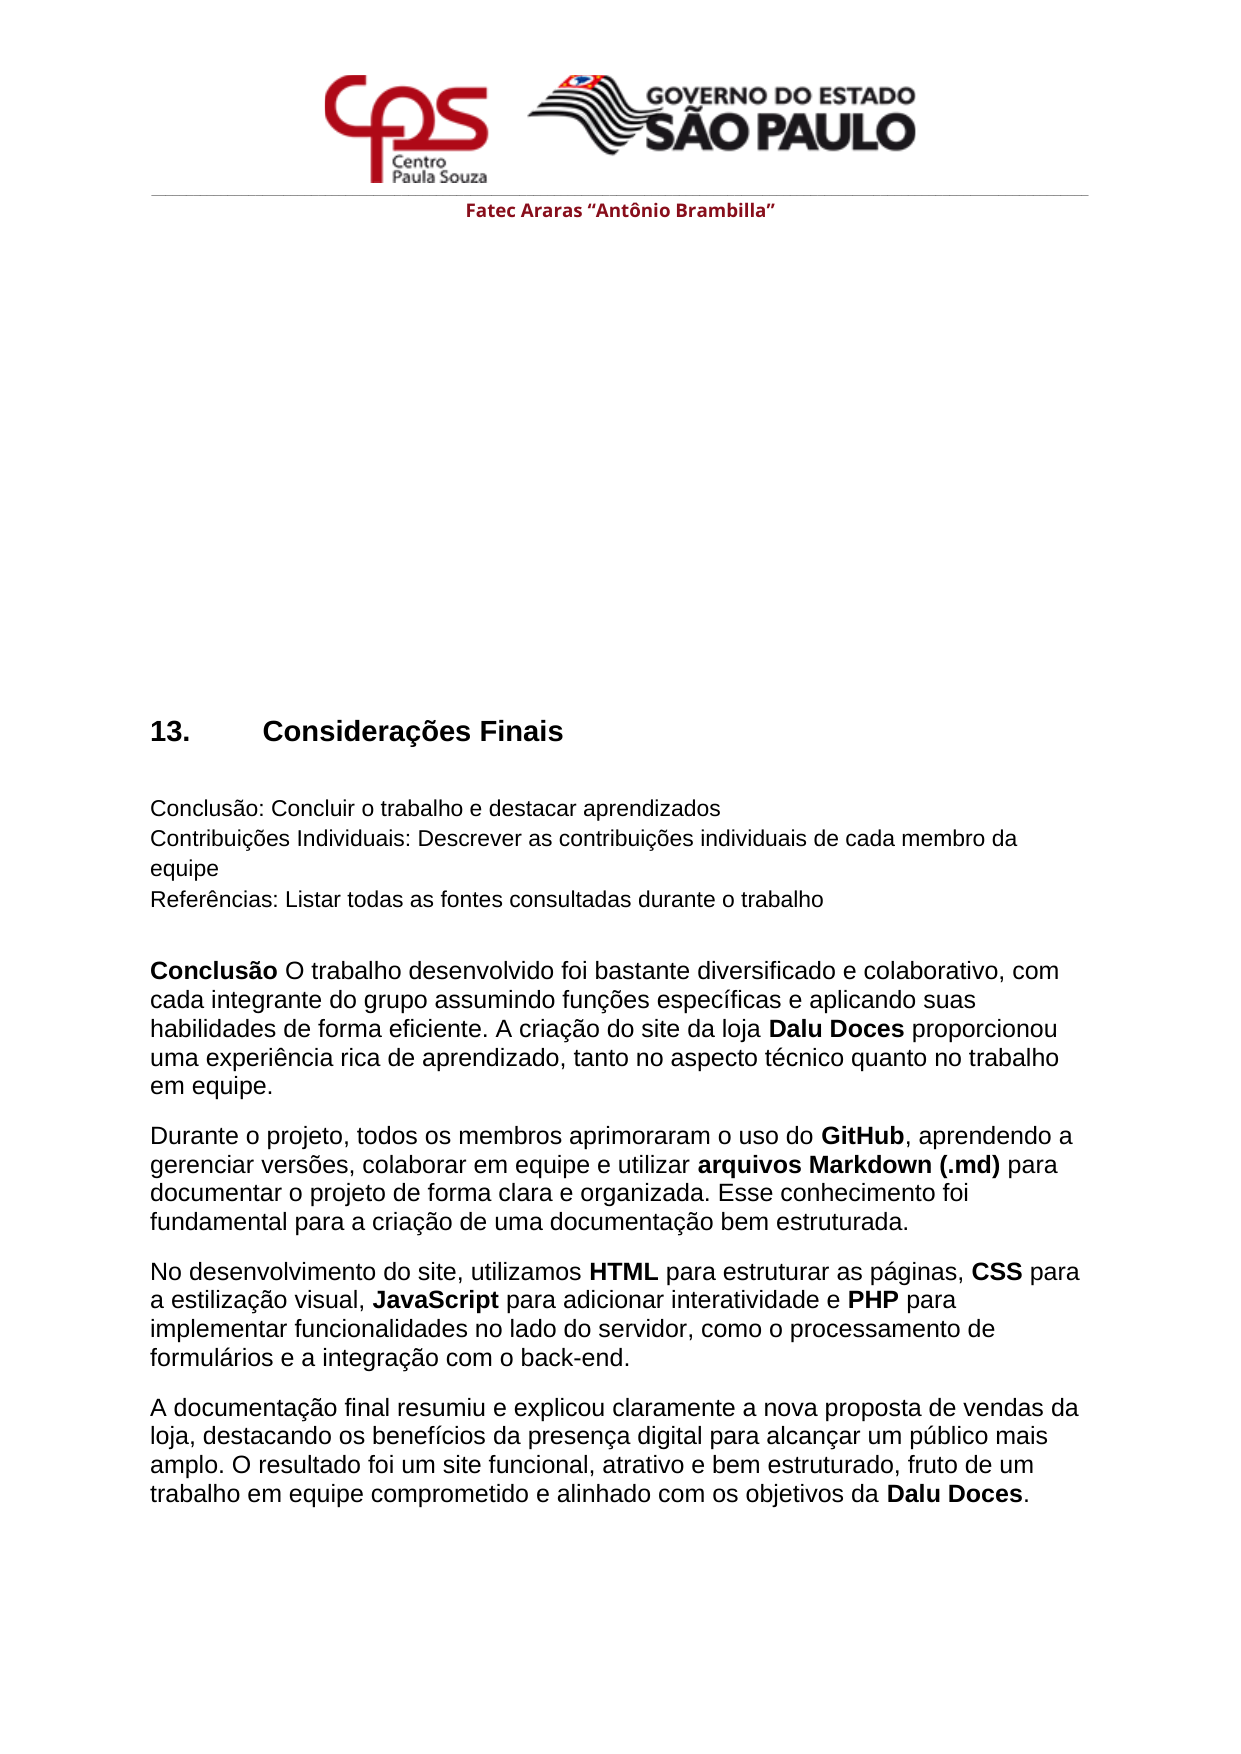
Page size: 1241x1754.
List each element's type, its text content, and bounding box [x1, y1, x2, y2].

text Conclusão O trabalho desenvolvido foi bastante diversificado e colaborativo, com cada integrante do grupo assumindo funções específicas e aplicando suas habilidades de forma eficiente. A criação do site da loja Dalu Doces proporcionou uma experiência rica de aprendizado, tanto no aspecto técnico quanto no trabalho em equipe. [150, 956, 1090, 1100]
text Referências: Listar todas as fontes consultadas durante o trabalho [150, 886, 1090, 912]
text Conclusão: Concluir o trabalho e destacar aprendizados [150, 795, 1090, 821]
text A documentação final resumiu e explicou claramente a nova proposta de vendas da loja, destacando os benefícios da presença digital para alcançar um público mais amplo. O resultado foi um site funcional, atrativo e bem estruturado, fruto de um trabalho em equipe comprometido e alinhado com os objetivos da Dalu Doces. [150, 1393, 1090, 1508]
text Contribuições Individuais: Descrever as contribuições individuais de cada membro da equipe [150, 825, 1090, 882]
subtitle Considerações Finais [150, 714, 1090, 747]
text Durante o projeto, todos os membros aprimoraram o uso do GitHub, aprendendo a gerenciar versões, colaborar em equipe e utilizar arquivos Markdown (.md) para documentar o projeto de forma clara e organizada. Esse conhecimento foi fundamental para a criação de uma documentação bem estruturada. [150, 1121, 1090, 1236]
text No desenvolvimento do site, utilizamos HTML para estruturar as páginas, CSS para a estilização visual, JavaScript para adicionar interatividade e PHP para implementar funcionalidades no lado do servidor, como o processamento de formulários e a integração com o back-end. [150, 1257, 1090, 1372]
